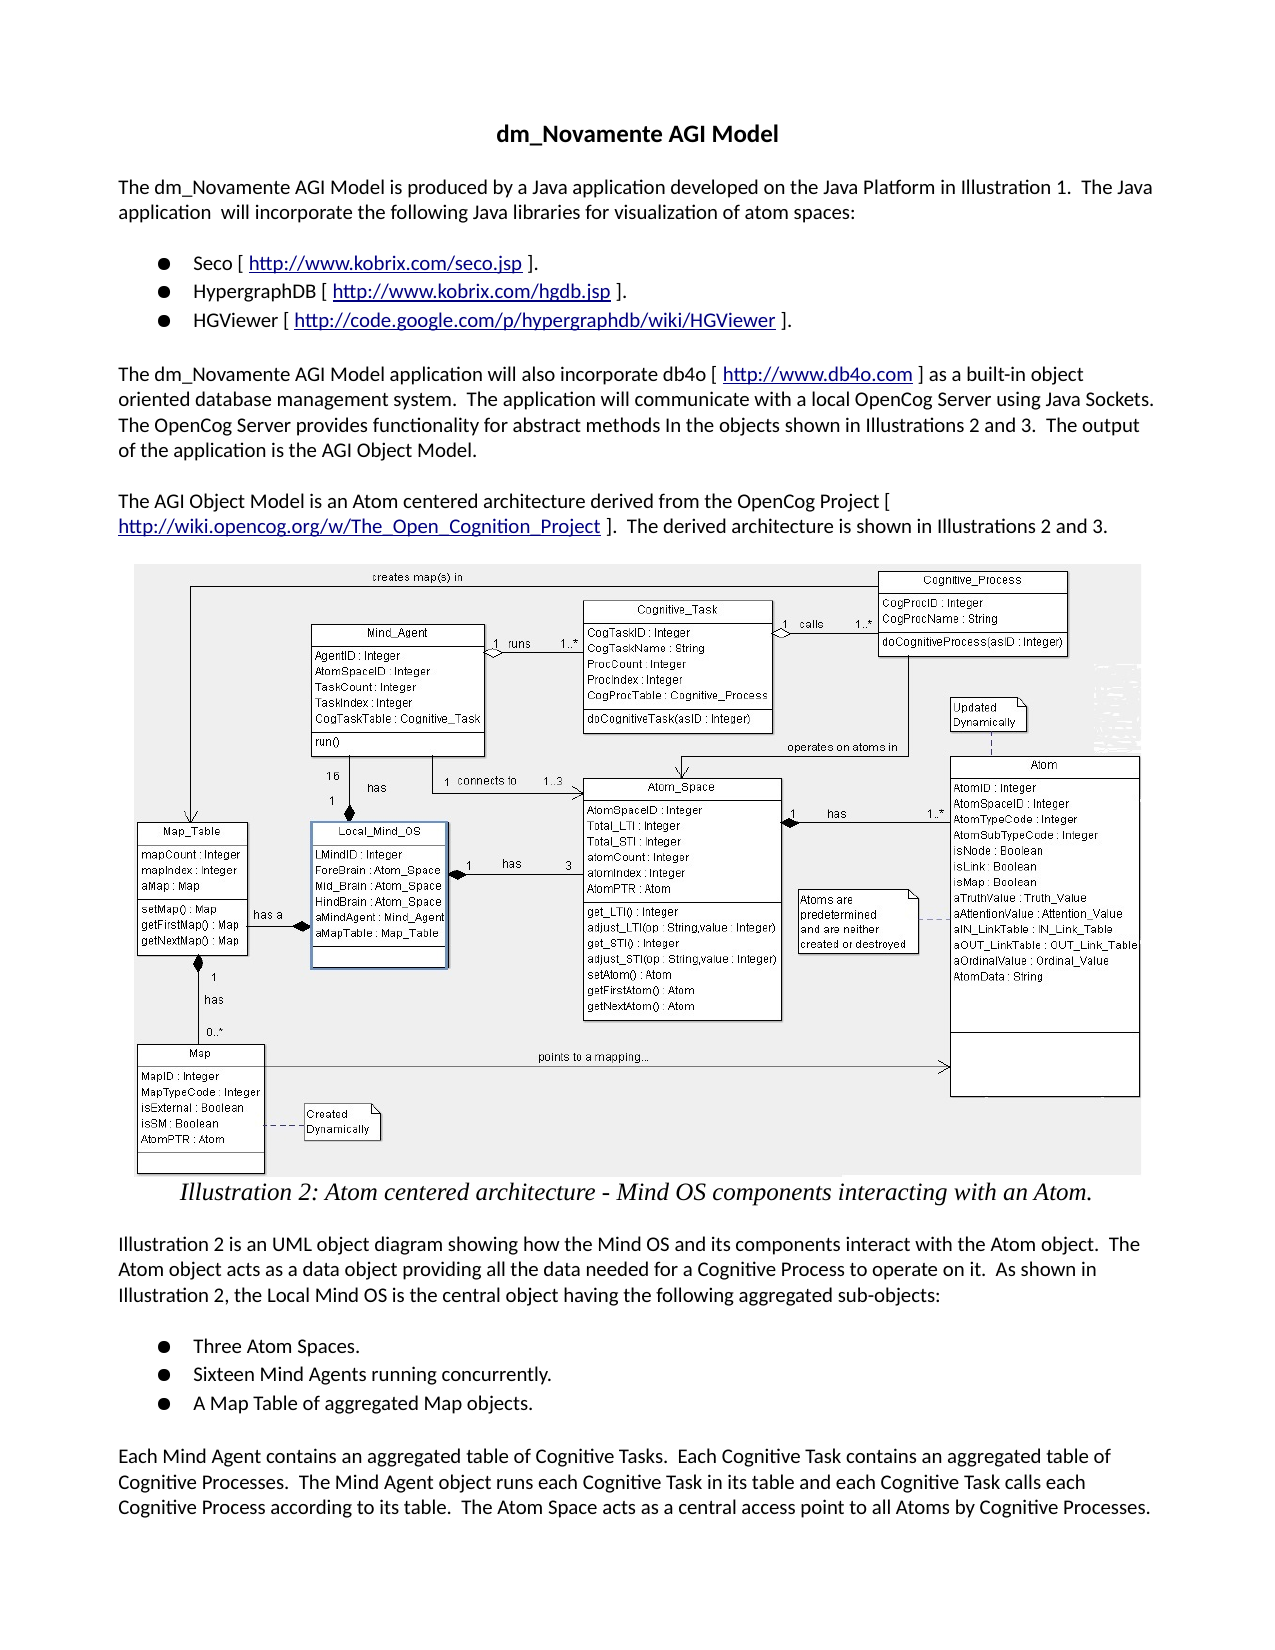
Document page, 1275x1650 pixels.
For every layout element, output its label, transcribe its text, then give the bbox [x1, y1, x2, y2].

text Illustration 2: Atom centered architecture - Mind OS components interacting with an Atom. [118, 577, 1157, 1206]
list A Map Table of aggregated Map objects. [156, 1390, 1157, 1415]
list Sixteen Mind Agents running concurrently. [156, 1361, 1157, 1387]
list Seco [ http://www.kobrix.com/seco.jsp ]. [156, 250, 1157, 276]
list HypergraphDB [ http://www.kobrix.com/hgdb.jsp ]. [156, 279, 1157, 304]
list HGViewer [ http://code.google.com/p/hypergraphdb/wiki/HGViewer ]. [156, 307, 1157, 333]
text Each Mind Agent contains an aggregated table of Cognitive Tasks. Each Cognitive Task contains an aggregated table of Cognitive Processes. The Mind Agent object runs each Cognitive Task in its table and each Cognitive Task calls each Cognitive Process according to its table. The Atom Space acts as a central access point to all Atoms by Cognitive Processes. [118, 1444, 1157, 1520]
text dm_Novamente AGI Model [118, 118, 1157, 149]
picture [134, 564, 1142, 1177]
list Three Atom Spaces. [156, 1333, 1157, 1358]
text The dm_Novamente AGI Model is produced by a Java application developed on the Java Platform in Illustration 1. The Java application will incorporate the following Java libraries for visualization of atom spaces: [118, 174, 1157, 225]
text The dm_Novamente AGI Model application will also incorporate db4o [ http://www.db4o.com ] as a built-in object oriented database management system. The application will communicate with a local OpenCog Server using Java Sockets. The OpenCog Server provides functionality for abstract methods In the objects shown in Illustrations 2 and 3. The output of the application is the AGI Object Model. [118, 361, 1157, 463]
text Illustration 2 is an UML object diagram showing how the Mind OS and its components interact with the Atom object. The Atom object acts as a data object providing all the data needed for a Cognitive Process to operate on it. As shown in Illustration 2, the Local Mind OS is the central object having the following aggregated sub-objects: [118, 1231, 1157, 1307]
text The AGI Object Model is an Atom centered architecture derived from the OpenCog Project [ http://wiki.opencog.org/w/The_Open_Cognition_Project ]. The derived architecture is shown in Illustrations 2 and 3. [118, 488, 1157, 539]
